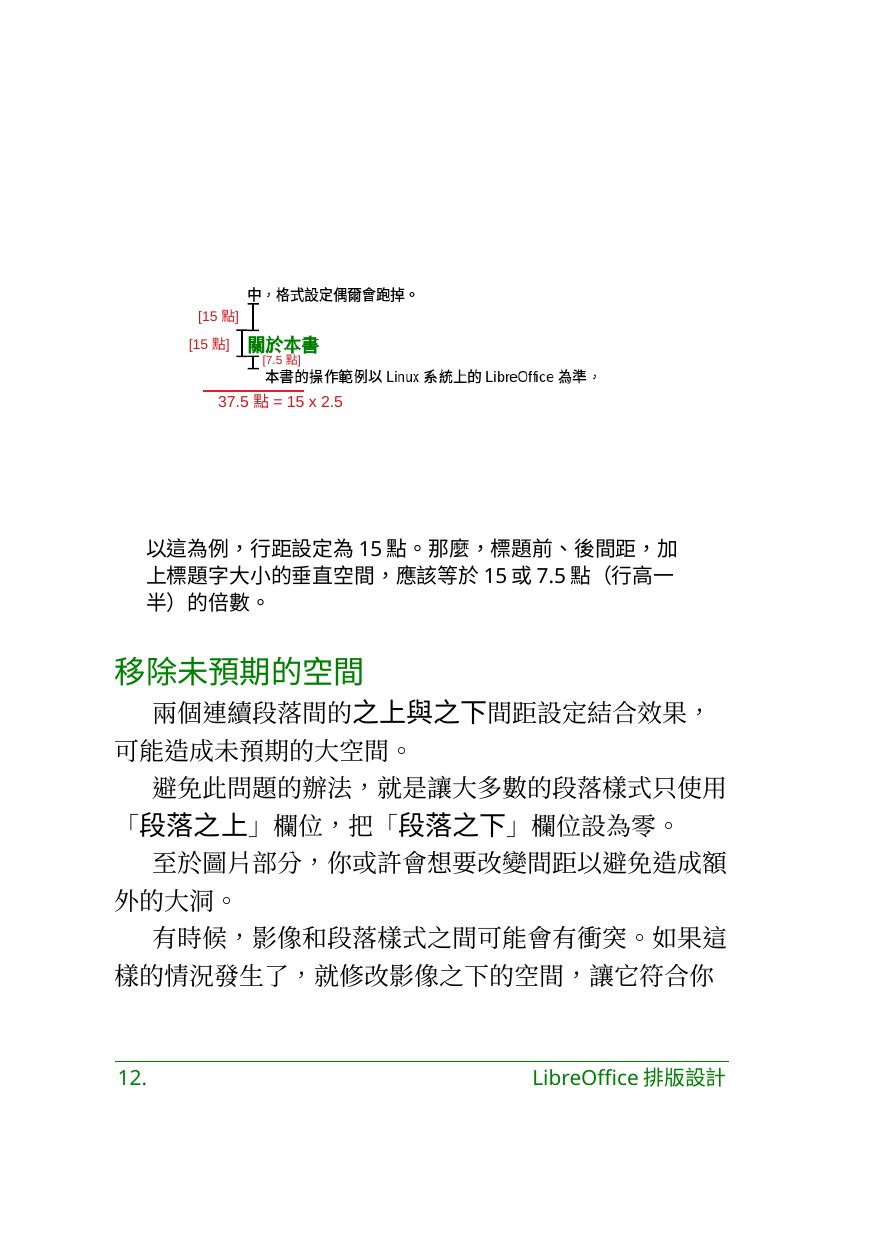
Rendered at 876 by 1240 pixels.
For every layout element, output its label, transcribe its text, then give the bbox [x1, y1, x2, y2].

text 兩個連續段落間的之上與之下間距設定結合效果，可能造成未預期的大空間。 [114, 692, 729, 767]
subtitle 移除未預期的空間 [114, 647, 729, 692]
text 避免此問題的辦法，就是讓大多數的段落樣式只使用「段落之上」欄位，把「段落之下」欄位設為零。 [114, 767, 729, 842]
table_cell 以這為例，行距設定為15點。那麼，標題前、後間距，加上標題字大小的垂直空間，應該等於15或7.5點（行高一半）的倍數。 [146, 527, 698, 616]
text 至於圖片部分，你或許會想要改變間距以避免造成額外的大洞。 [114, 842, 729, 917]
table_header [146, 146, 698, 527]
text 有時候，影像和段落樣式之間可能會有衝突。如果這樣的情況發生了，就修改影像之下的空間，讓它符合你 [114, 917, 729, 992]
